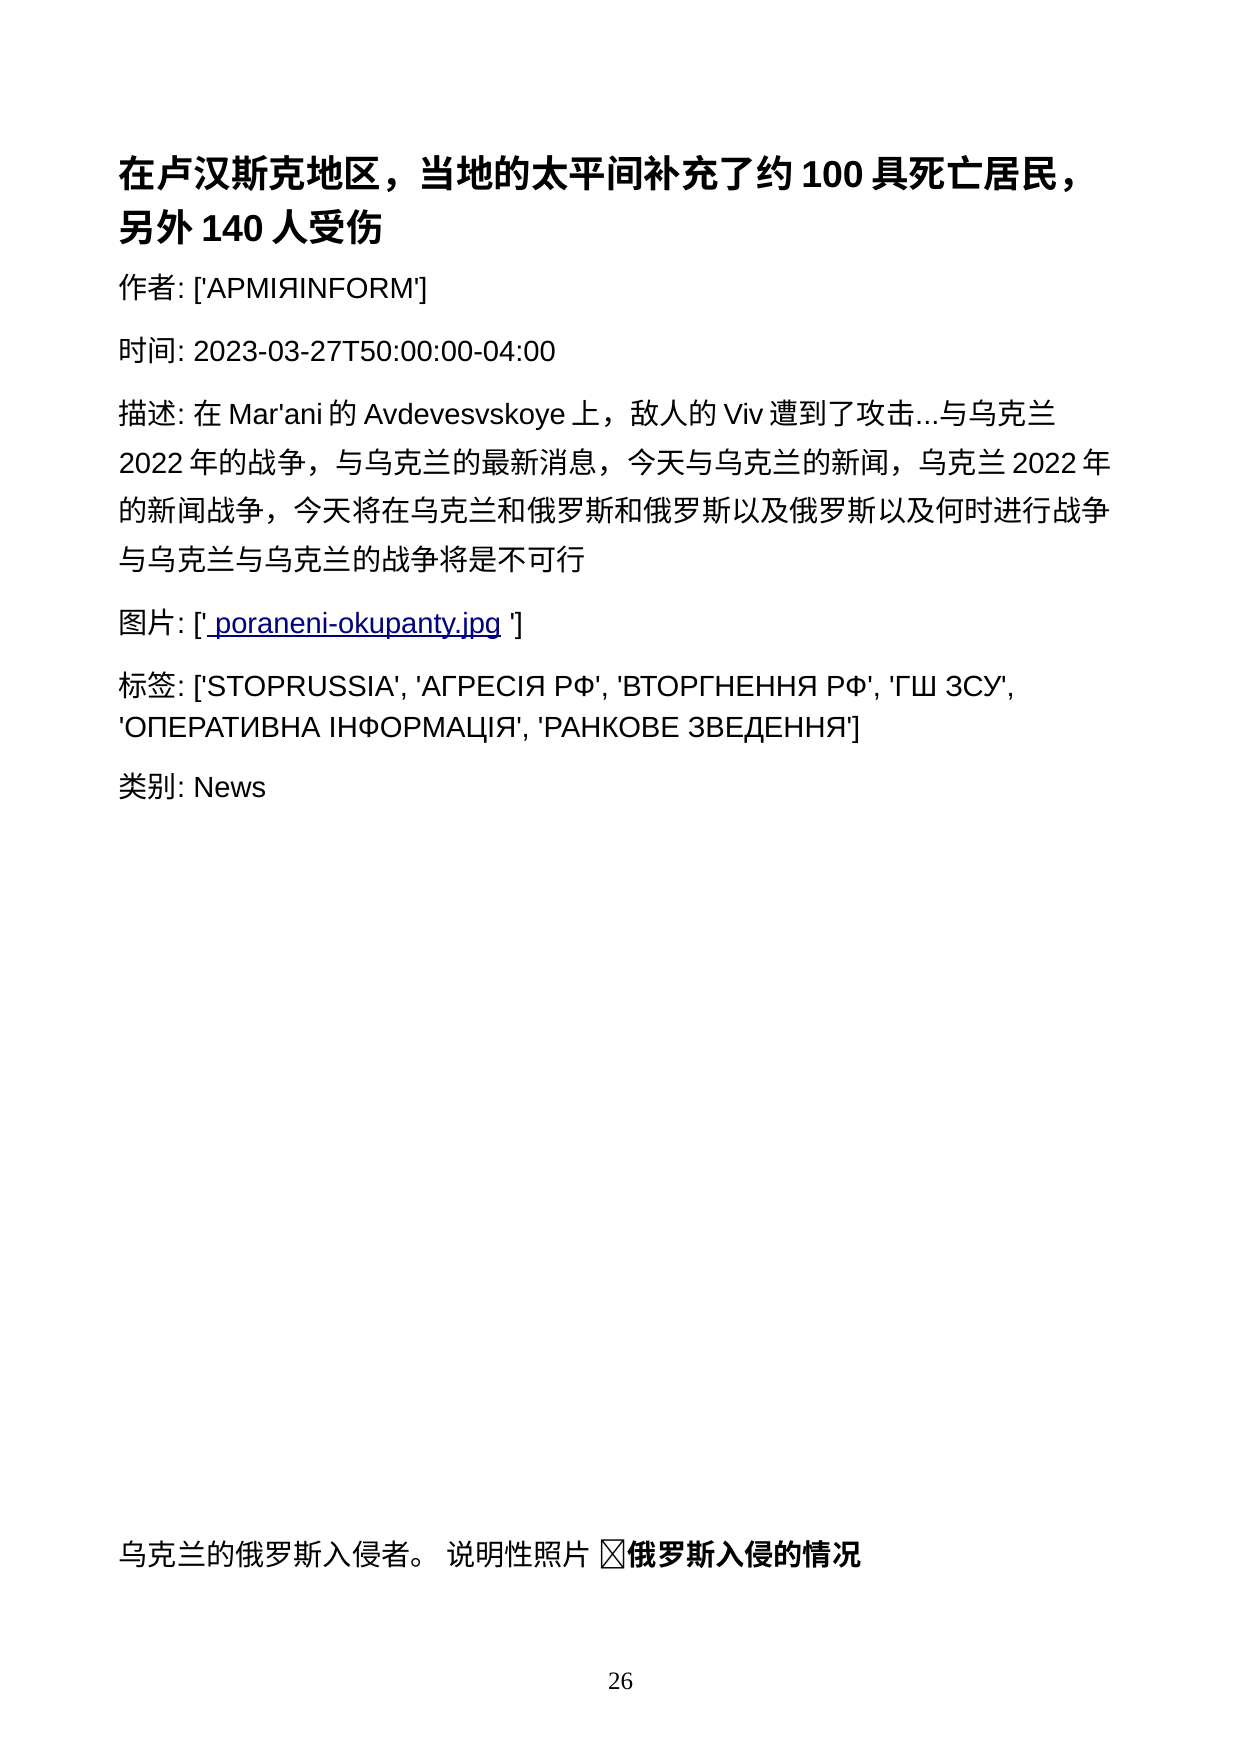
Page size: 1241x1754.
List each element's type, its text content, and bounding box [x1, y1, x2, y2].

subtitle 在卢汉斯克地区，当地的太平间补充了约100具死亡居民，另外140人受伤 [118, 143, 1122, 252]
text 图片: [' poraneni-okupanty.jpg '] [118, 599, 1122, 642]
text 乌克兰的俄罗斯入侵者。 说明性照片 🔥俄罗斯入侵的情况 [118, 826, 1122, 1573]
text 标签: ['STOPRUSSIA', 'АГРЕСІЯ РФ', 'ВТОРГНЕННЯ РФ', 'ГШ ЗСУ', 'ОПЕРАТИВНА ІНФОРМАЦІЯ', 'РАНКОВЕ ЗВЕДЕННЯ'] [118, 663, 1122, 743]
text 时间: 2023-03-27T50:00:00-04:00 [118, 328, 1122, 370]
text 类别: News [118, 763, 1122, 805]
text 描述: 在Mar'ani的Avdevesvskoye上，敌人的Viv遭到了攻击...与乌克兰2022年的战争，与乌克兰的最新消息，今天与乌克兰的新闻，乌克兰2022年的新闻战争，今天将在乌克兰和俄罗斯和俄罗斯以及俄罗斯以及何时进行战争与乌克兰与乌克兰的战争将是不可行 [118, 391, 1122, 579]
text 作者: ['АРМІЯINFORM'] [118, 264, 1122, 307]
